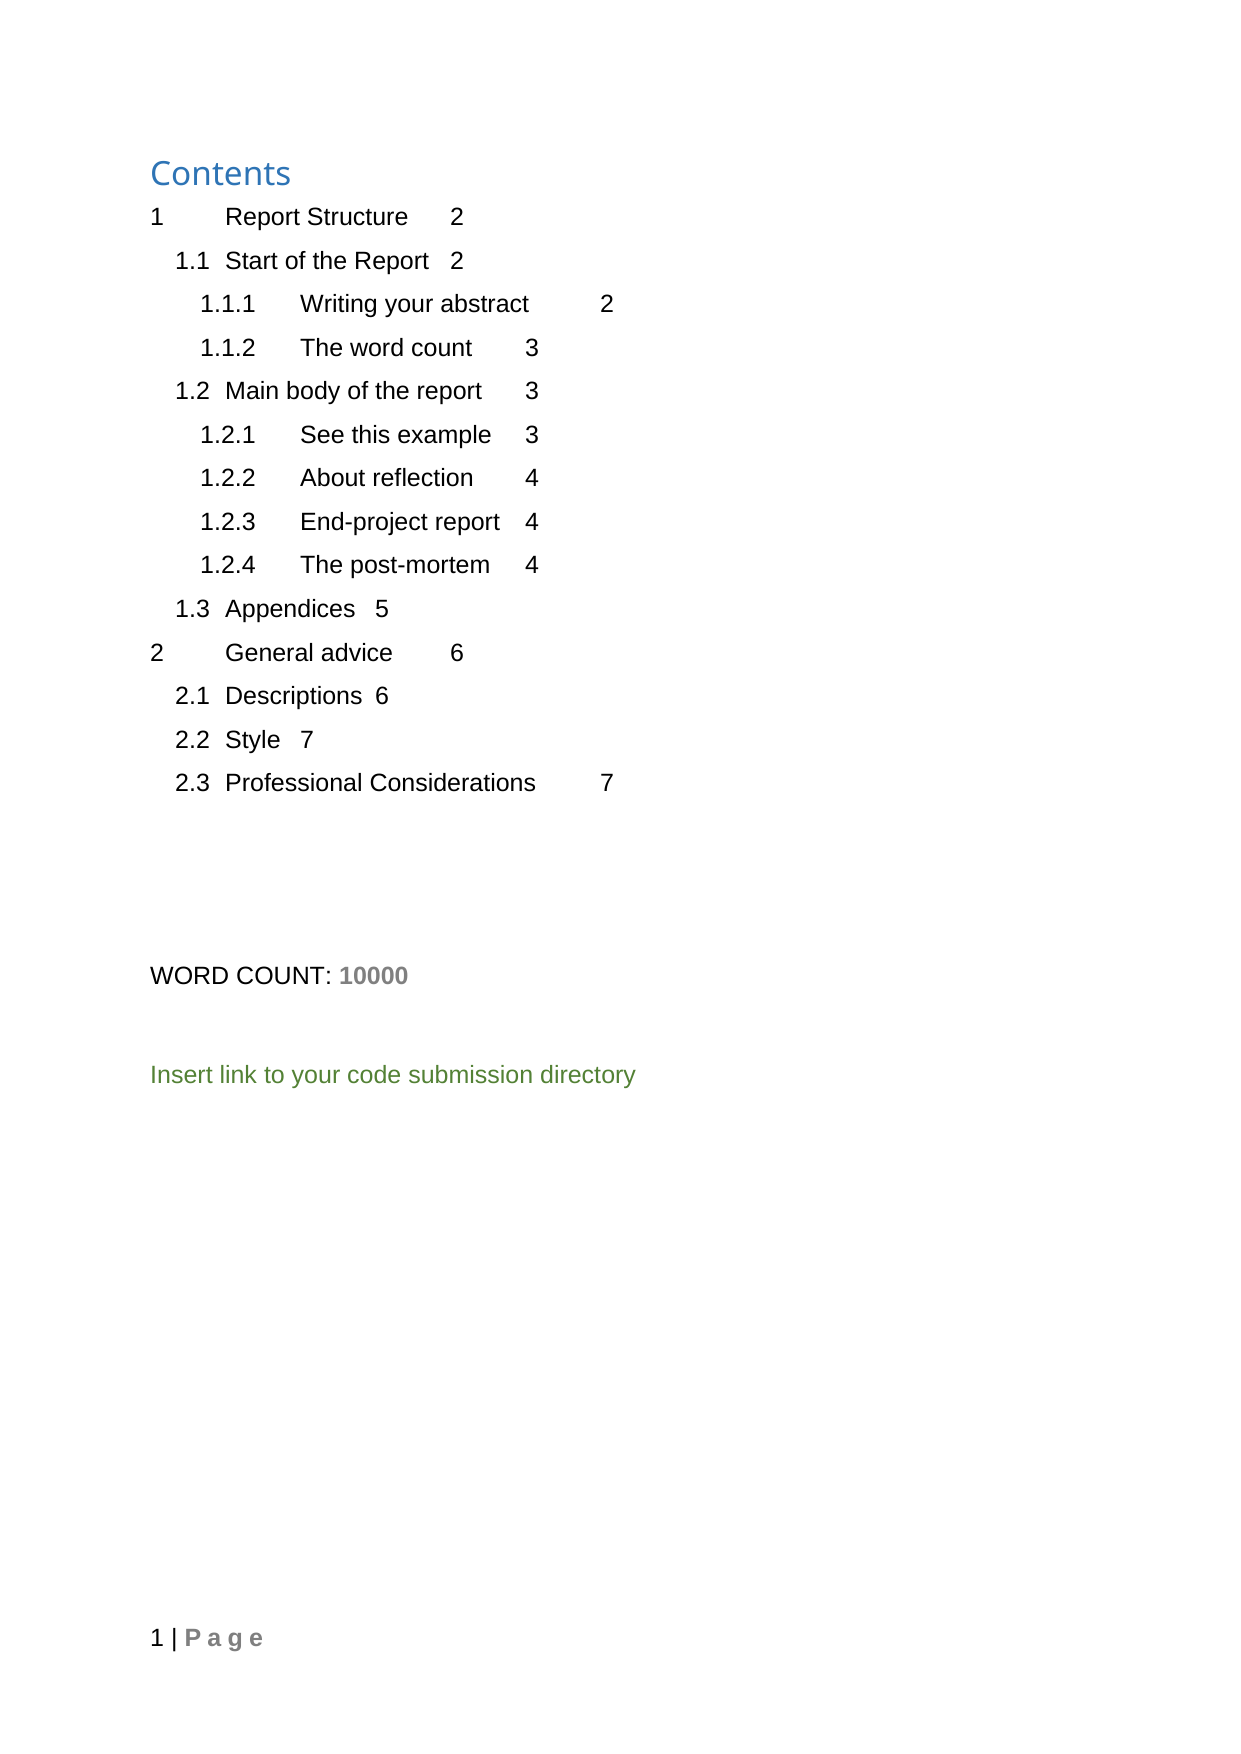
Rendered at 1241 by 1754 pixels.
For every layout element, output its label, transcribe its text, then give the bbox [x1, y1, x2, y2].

text 2.3 Professional Considerations 7 [175, 768, 1090, 797]
text 1.3 Appendices 5 [175, 594, 1090, 623]
text 1.2.3 End-project report 4 [200, 507, 1090, 536]
text 1.1.1 Writing your abstract 2 [200, 289, 1090, 318]
text 2.1 Descriptions 6 [175, 681, 1090, 710]
text 1.1 Start of the Report 2 [175, 246, 1090, 274]
subtitle Contents [150, 150, 1090, 195]
text WORD COUNT: 10000 [150, 961, 1090, 989]
text 1.2.1 See this example 3 [200, 420, 1090, 449]
text 1.2.4 The post-mortem 4 [200, 551, 1090, 579]
text 1.2 Main body of the report 3 [175, 376, 1090, 405]
text 1 Report Structure 2 [150, 202, 1090, 231]
text 2.2 Style 7 [175, 725, 1090, 753]
text 1.1.2 The word count 3 [200, 333, 1090, 362]
text Insert link to your code submission directory [150, 1060, 1090, 1089]
text 1.2.2 About reflection 4 [200, 463, 1090, 492]
text 2 General advice 6 [150, 638, 1090, 666]
